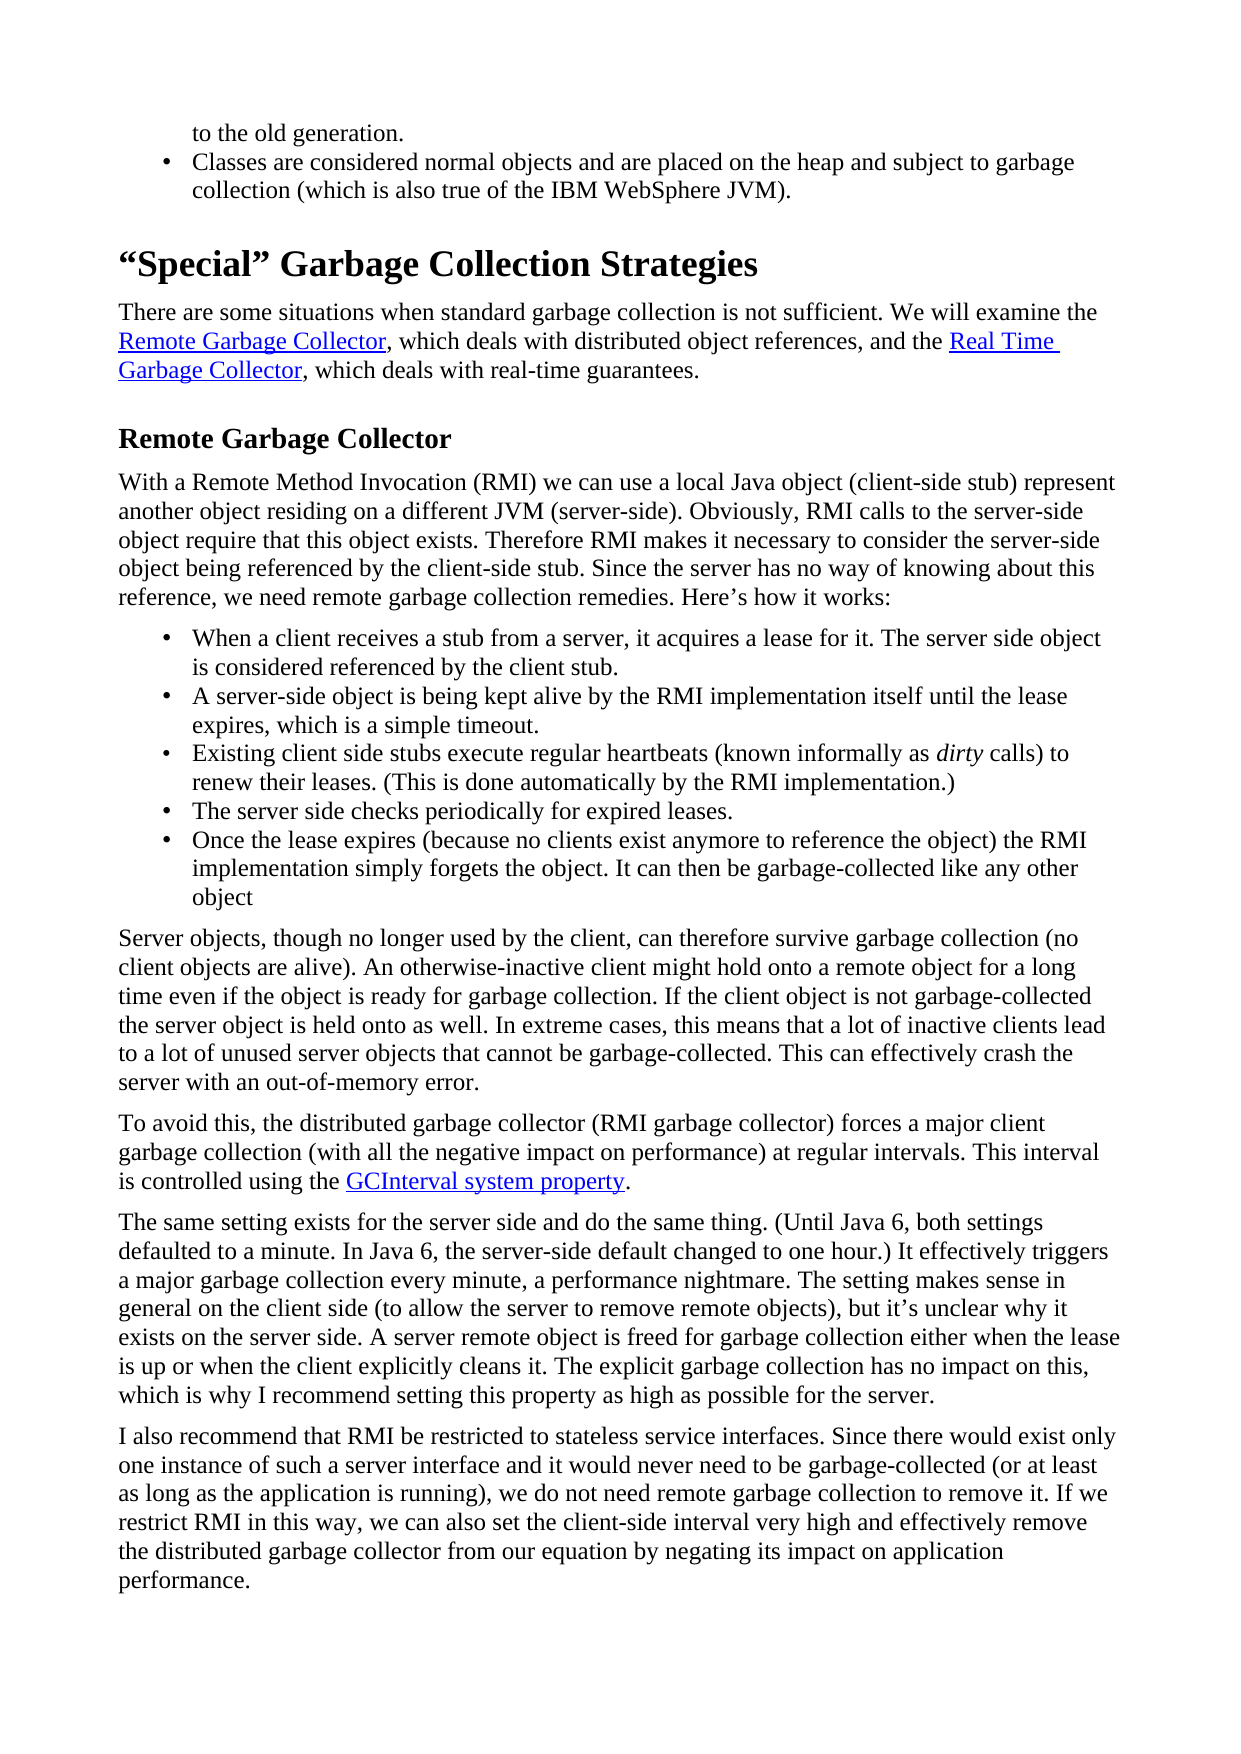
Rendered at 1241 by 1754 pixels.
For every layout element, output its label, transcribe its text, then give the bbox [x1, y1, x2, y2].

text I also recommend that RMI be restricted to stateless service interfaces. Since there would exist only one instance of such a server interface and it would never need to be garbage-collected (or at least as long as the application is running), we do not need remote garbage collection to remove it. If we restrict RMI in this way, we can also set the client-side interval very high and effectively remove the distributed garbage collector from our equation by negating its impact on application performance. [118, 1421, 1122, 1593]
text Remote Garbage Collector [118, 421, 1122, 455]
text To avoid this, the distributed garbage collector (RMI garbage collector) forces a major client garbage collection (with all the negative impact on performance) at regular intervals. This interval is controlled using the GCInterval system property. [118, 1108, 1122, 1195]
list Existing client side stubs execute regular heartbeats (known informally as dirty calls) to renew their leases. (This is done automatically by the RMI implementation.) [162, 738, 1122, 796]
text With a Remote Method Invocation (RMI) we can use a local Java object (client-side stub) represent another object residing on a different JVM (server-side). Obviously, RMI calls to the server-side object require that this object exists. Therefore RMI makes it necessary to consider the server-side object being referenced by the client-side stub. Since the server has no way of knowing about this reference, we need remote garbage collection remedies. Here’s how it works: [118, 467, 1122, 611]
text The same setting exists for the server side and do the same thing. (Until Java 6, both settings defaulted to a minute. In Java 6, the server-side default changed to one hour.) It effectively triggers a major garbage collection every minute, a performance nightmare. The setting makes sense in general on the client side (to allow the server to remove remote objects), but it’s unclear why it exists on the server side. A server remote object is freed for garbage collection either when the lease is up or when the client explicitly cleans it. The explicit garbage collection has no impact on this, which is why I recommend setting this property as high as possible for the server. [118, 1207, 1122, 1408]
list Once the lease expires (because no clients exist anymore to reference the object) the RMI implementation simply forgets the object. It can then be garbage-collected like any other object [162, 825, 1122, 911]
list The server side checks periodically for expired leases. [162, 796, 1122, 825]
text Server objects, though no longer used by the client, can therefore survive garbage collection (no client objects are alive). An otherwise-inactive client might hold onto a remote object for a long time even if the object is ready for garbage collection. If the client object is not garbage-collected the server object is held onto as well. In extreme cases, this means that a lot of inactive clients lead to a lot of unused server objects that cannot be garbage-collected. This can effectively crash the server with an out-of-memory error. [118, 923, 1122, 1096]
list to the old generation. [162, 118, 1122, 147]
text “Special” Garbage Collection Strategies [118, 242, 1122, 285]
list A server-side object is being kept alive by the RMI implementation itself until the lease expires, which is a simple timeout. [162, 681, 1122, 738]
list When a client receives a stub from a server, it acquires a lease for it. The server side object is considered referenced by the client stub. [162, 623, 1122, 681]
text There are some situations when standard garbage collection is not sufficient. We will examine the Remote Garbage Collector, which deals with distributed object references, and the Real Time Garbage Collector, which deals with real-time guarantees. [118, 297, 1122, 384]
list Classes are considered normal objects and are placed on the heap and subject to garbage collection (which is also true of the IBM WebSphere JVM). [162, 147, 1122, 204]
